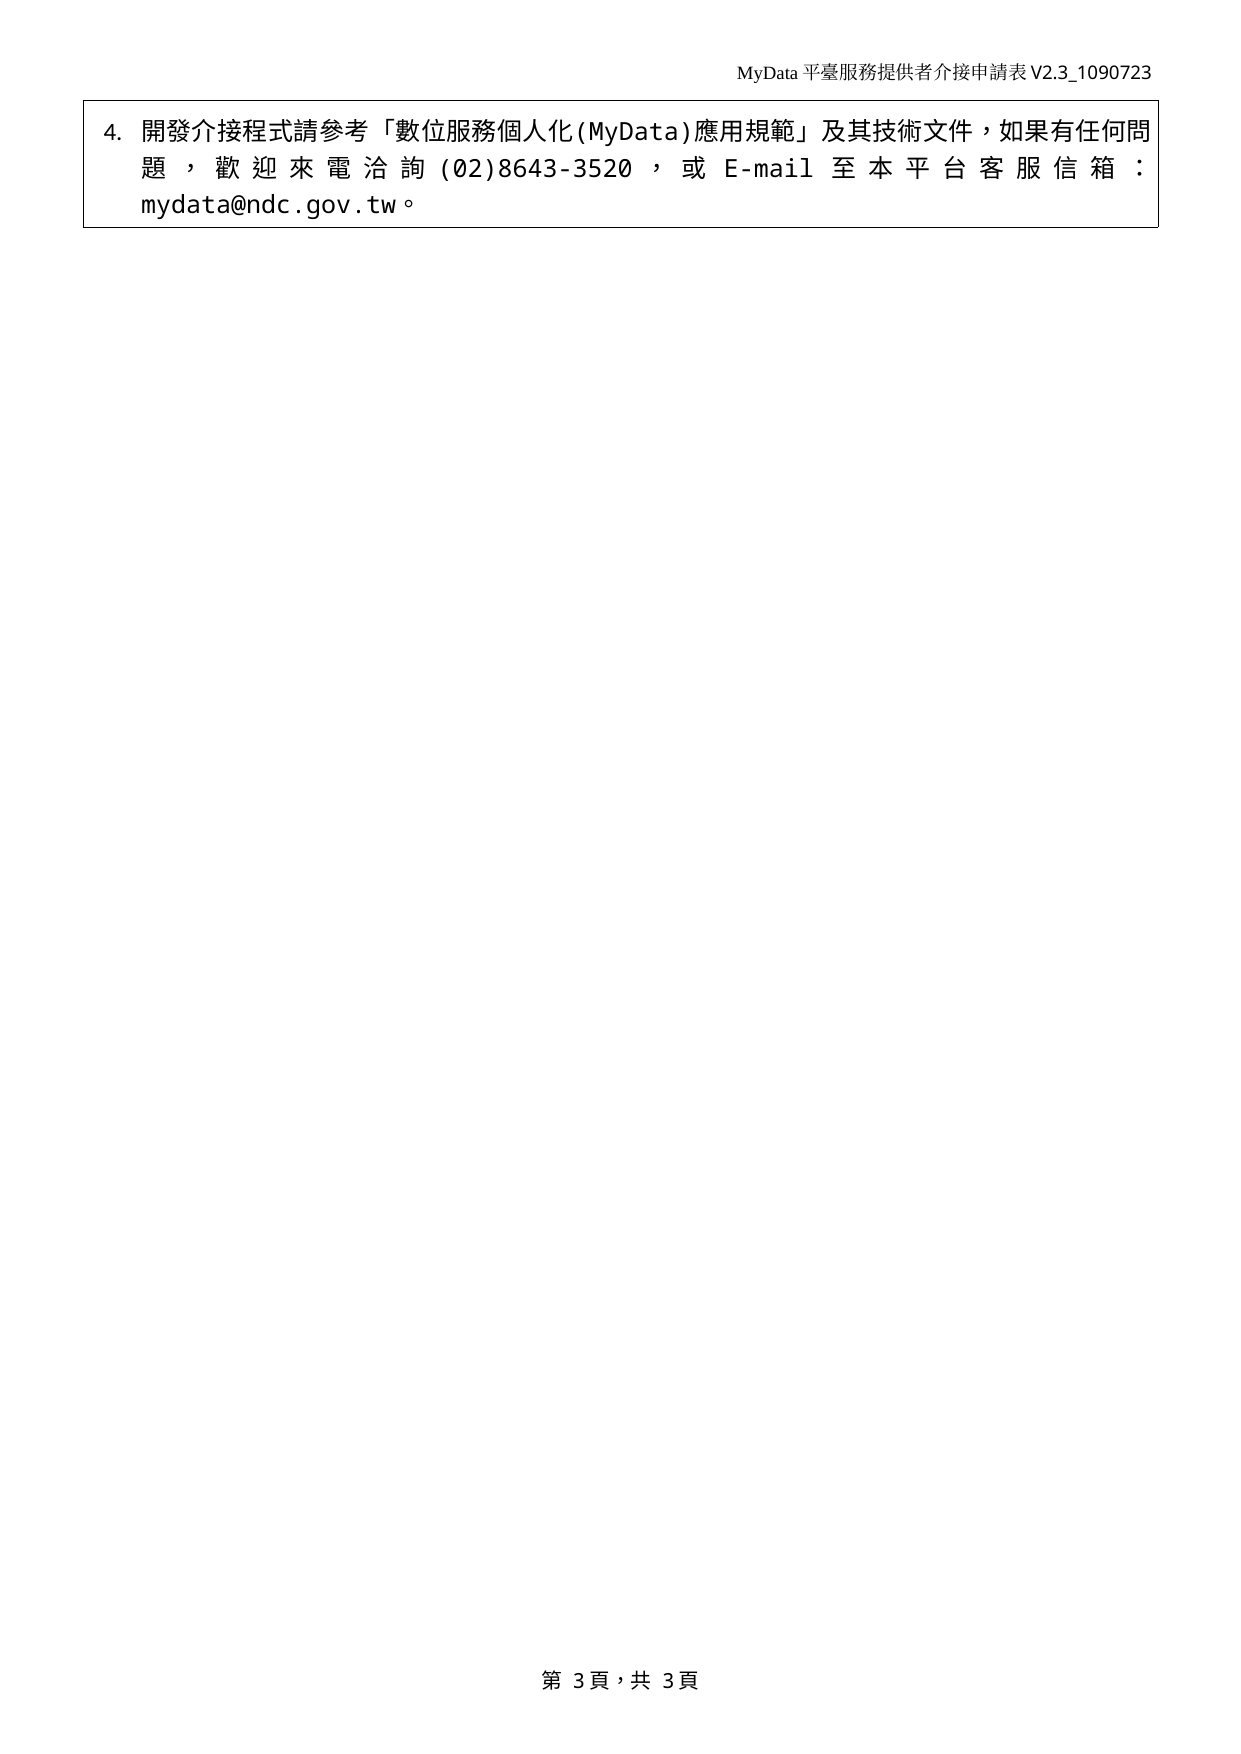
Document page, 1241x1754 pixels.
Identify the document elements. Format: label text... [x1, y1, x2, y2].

table_cell 填表說明： 公務機關應填具申請表並函送本會；非公務機關應填具申請表並用印後，函請目的事業主管機關，目的事業主管機關於十日內完成核定作業，若核定同意後請函送本會，若不同意則由目的事業主管機關逕復申請結果。 申請通過後由維運團隊於MyData管理後臺填寫服務項目及服務內容。 服務提供者應於線上服務揭示服務條款，包含服務名稱、服務目的與內容、資料集項目、資料儲存與使用方式、當事人相關權利等內容。 開發介接程式請參考「數位服務個人化(MyData)應用規範」及其技術文件，如果有任何問題，歡迎來電洽詢(02)8643-3520，或E-mail至本平台客服信箱：mydata@ndc.gov.tw。 [84, 101, 1158, 226]
